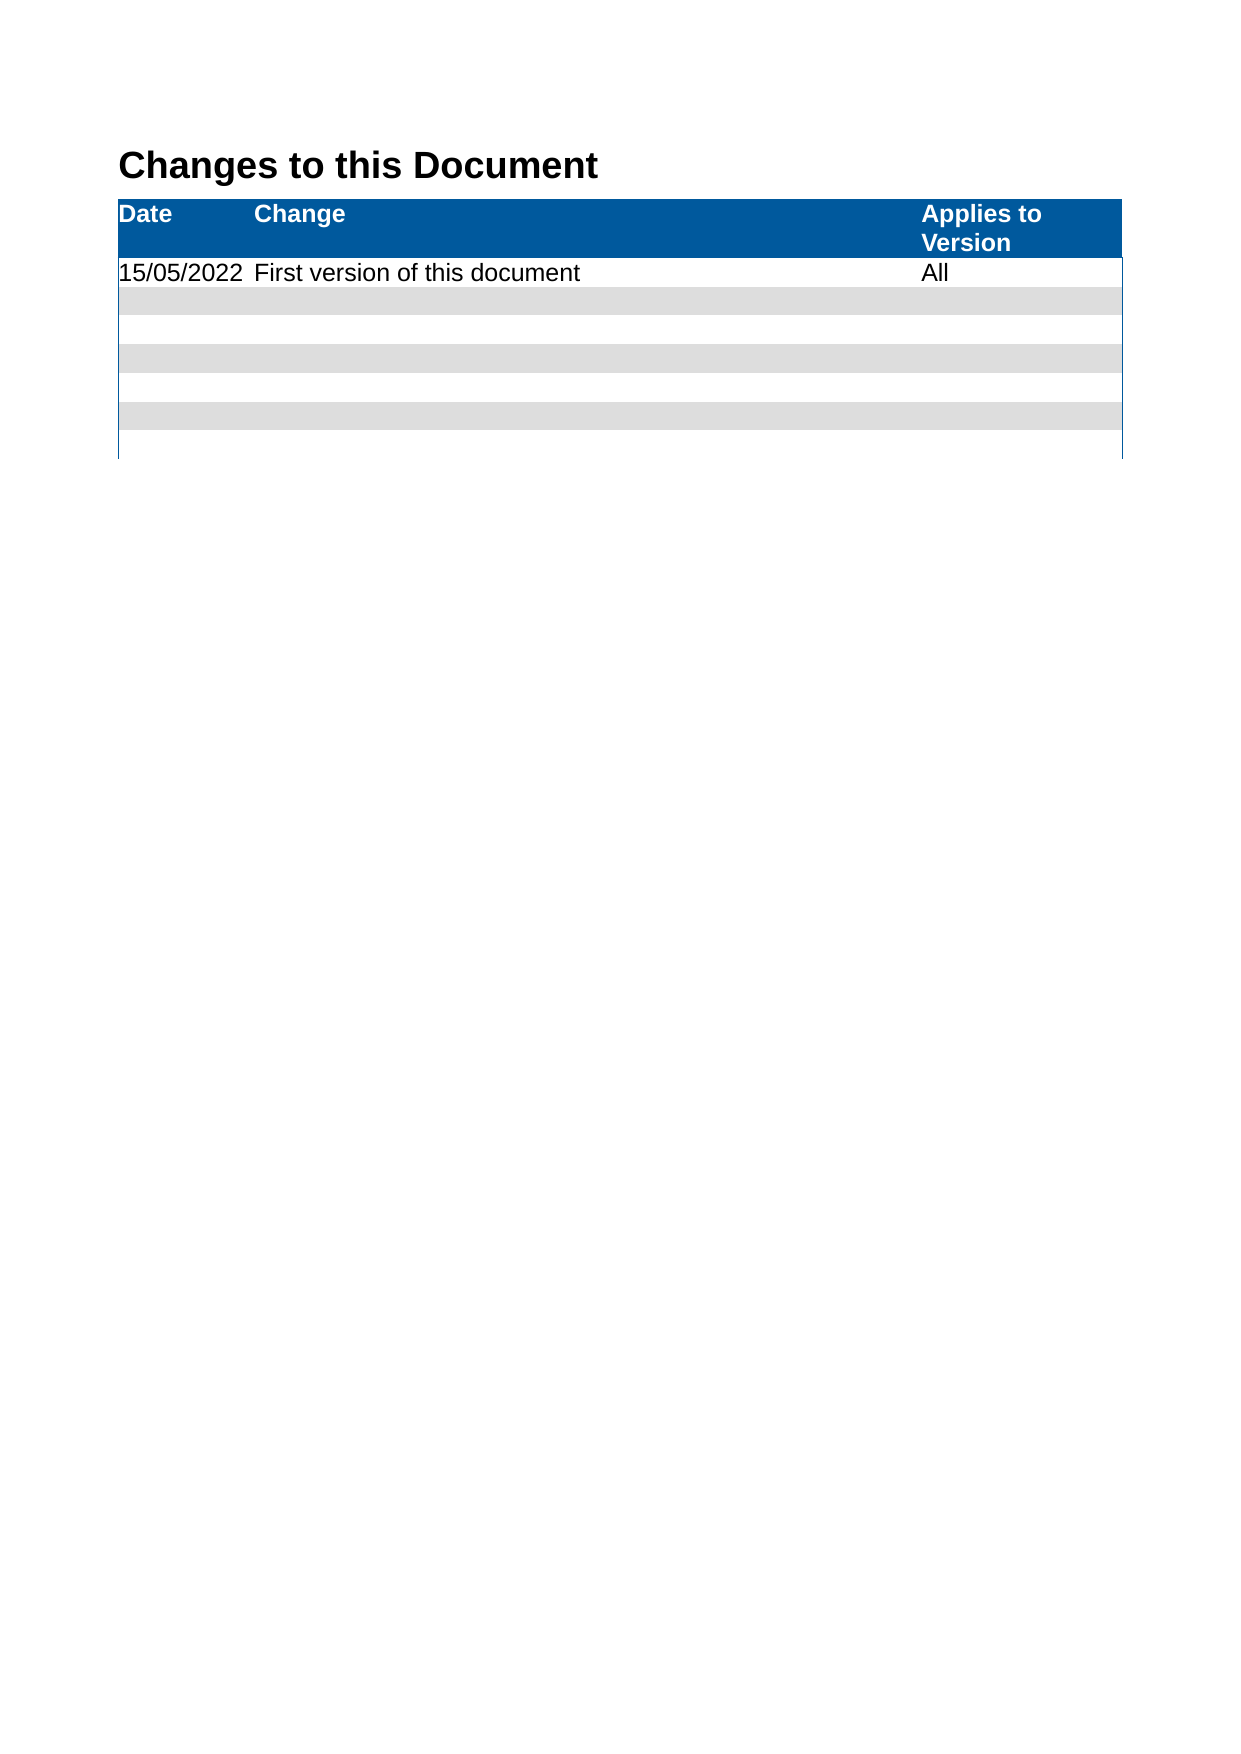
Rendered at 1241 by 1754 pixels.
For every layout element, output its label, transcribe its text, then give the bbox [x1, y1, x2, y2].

table_cell [119, 430, 254, 459]
table_cell [254, 373, 921, 402]
table_cell [254, 430, 921, 459]
table_header Change [254, 199, 921, 257]
table_cell [921, 430, 1122, 459]
table_cell [254, 315, 921, 344]
table_cell [119, 287, 254, 315]
table_cell [921, 287, 1122, 315]
table_cell [254, 344, 921, 373]
table_cell 15/05/2022 [119, 258, 254, 287]
table_cell [119, 373, 254, 402]
table_cell [254, 287, 921, 315]
table_header Applies to Version [921, 199, 1122, 257]
table_cell First version of this document [254, 258, 921, 287]
table_cell [119, 402, 254, 430]
subtitle Changes to this Document [118, 143, 1122, 187]
table_cell All [921, 258, 1122, 287]
table_header Date [118, 199, 254, 257]
table_cell [254, 402, 921, 430]
table_cell [921, 402, 1122, 430]
table_cell [921, 344, 1122, 373]
table_cell [921, 373, 1122, 402]
table_cell [119, 315, 254, 344]
table_cell [921, 315, 1122, 344]
table_cell [119, 344, 254, 373]
